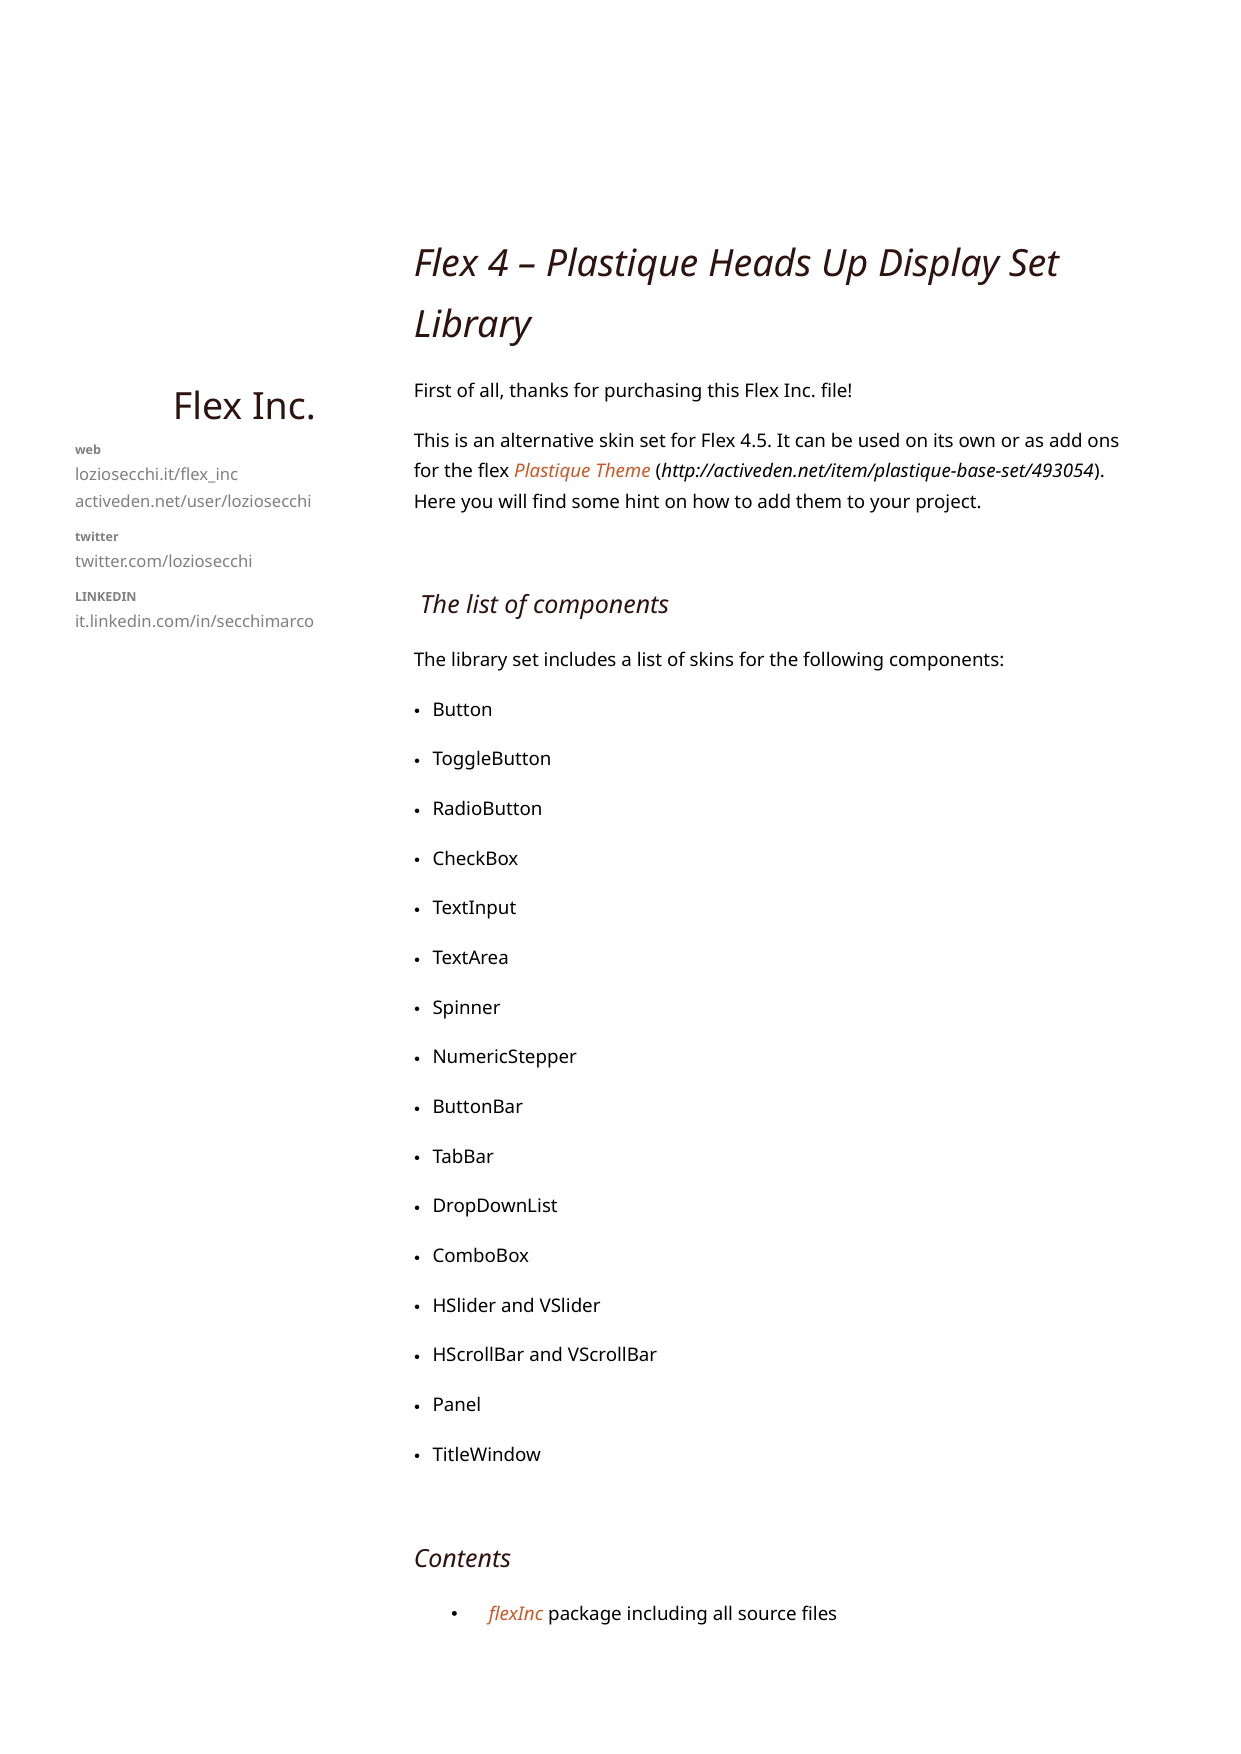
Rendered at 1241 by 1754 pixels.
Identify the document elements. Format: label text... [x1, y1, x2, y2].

text The library set includes a list of skins for the following components: [413, 646, 1122, 672]
list HSlider and VSlider [413, 1292, 1122, 1318]
title The list of components [413, 587, 1122, 621]
list Spinner [413, 994, 1122, 1020]
list ButtonBar [413, 1093, 1122, 1119]
list TextInput [413, 894, 1122, 920]
list Button [413, 696, 1122, 722]
list RadioButton [413, 795, 1122, 821]
list ComboBox [413, 1242, 1122, 1268]
title Contents [413, 1540, 1122, 1574]
text This is an alternative skin set for Flex 4.5. It can be used on its own or as add ons for the flex Plastique Theme (http://activeden.net/item/plastique-base-set/493054). Here you will find some hint on how to add them to your project. [413, 427, 1122, 514]
text First of all, thanks for purchasing this Flex Inc. file! [413, 377, 1122, 403]
list ToggleButton [413, 746, 1122, 771]
list Panel [413, 1391, 1122, 1417]
list HScrollBar and VScrollBar [413, 1342, 1122, 1368]
list flexInc package including all source files [451, 1600, 1122, 1625]
text Flex 4 – Plastique Heads Up Display Set Library [413, 236, 1122, 348]
list TabBar [413, 1143, 1122, 1169]
list CheckBox [413, 845, 1122, 871]
list TitleWindow [413, 1441, 1122, 1467]
list NumericStepper [413, 1044, 1122, 1069]
list TextArea [413, 944, 1122, 970]
list DropDownList [413, 1193, 1122, 1218]
